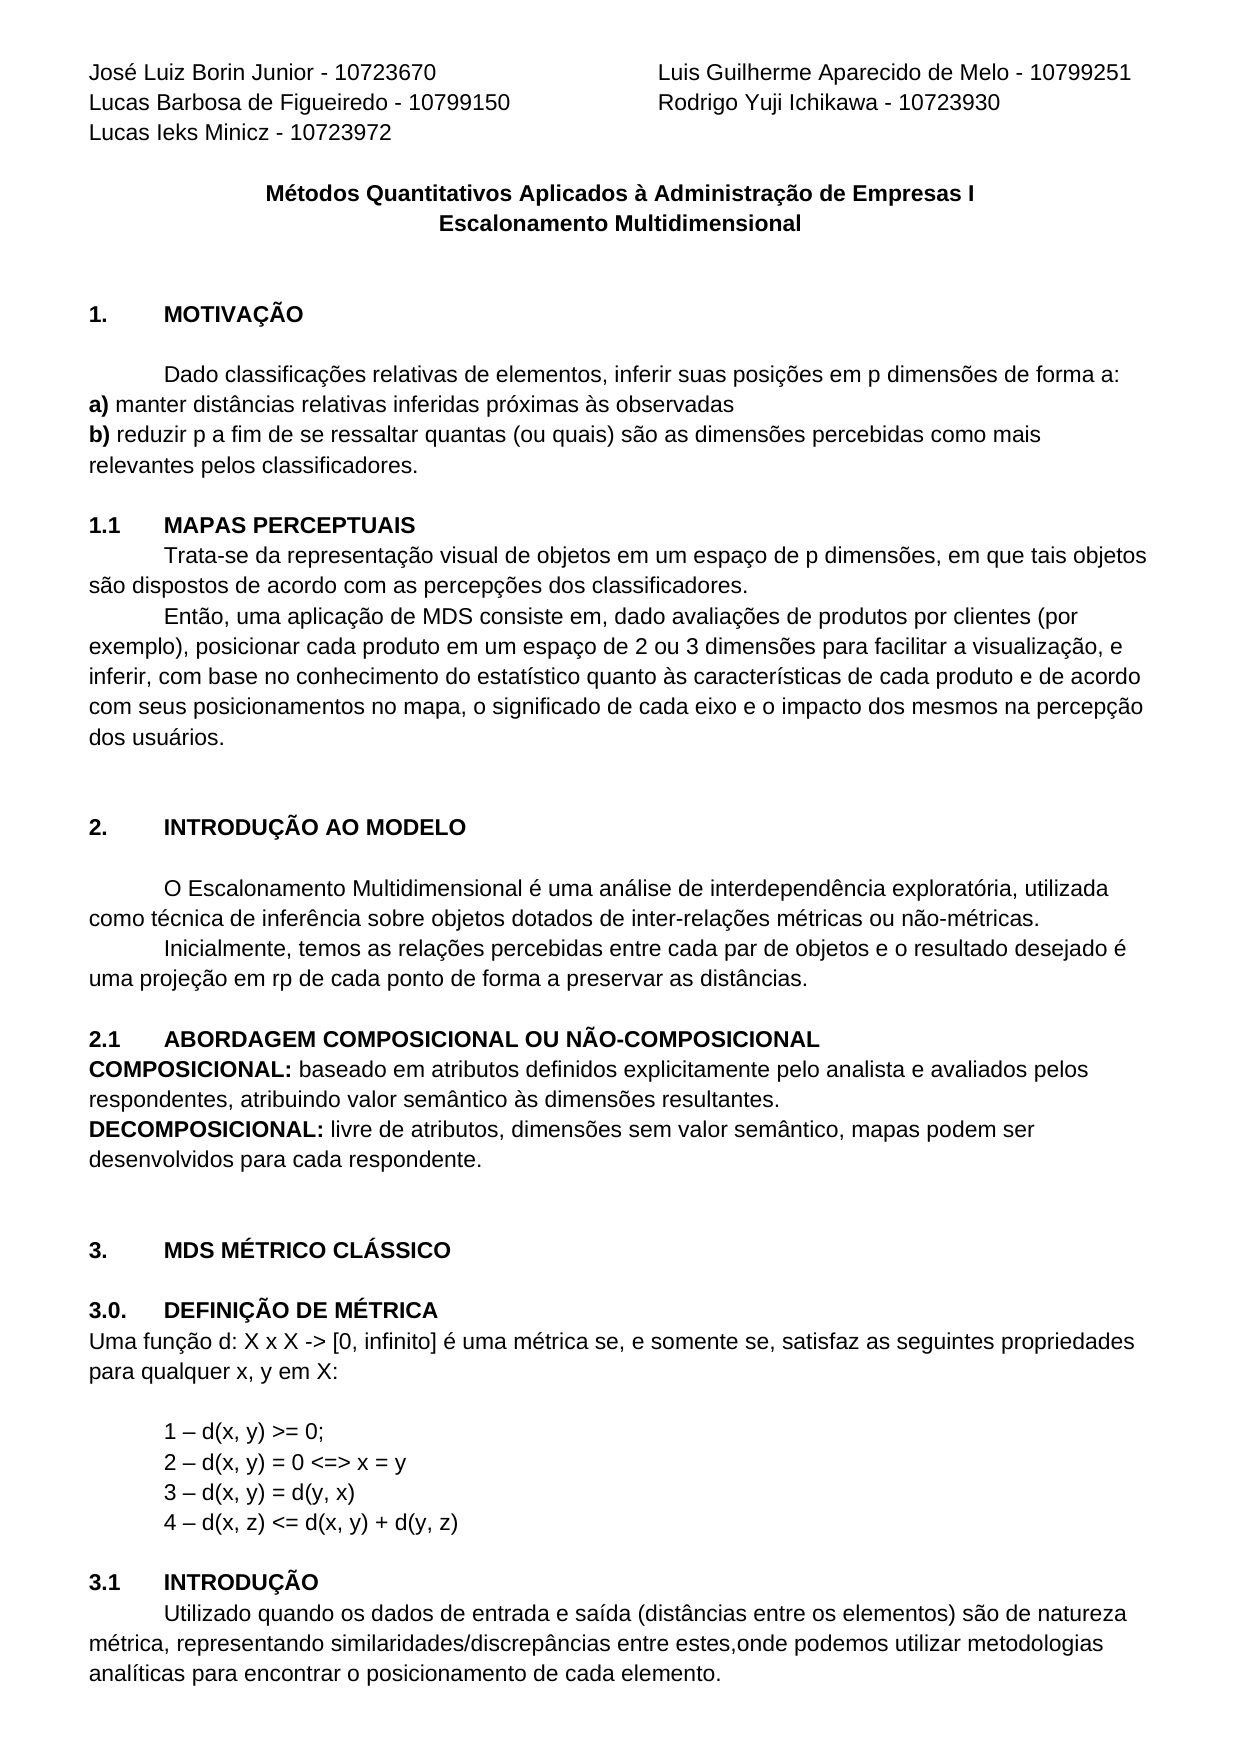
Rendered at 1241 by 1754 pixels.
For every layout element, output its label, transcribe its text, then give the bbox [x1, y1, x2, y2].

text Escalonamento Multidimensional [88, 210, 1152, 236]
text COMPOSICIONAL: baseado em atributos definidos explicitamente pelo analista e avaliados pelos respondentes, atribuindo valor semântico às dimensões resultantes. [88, 1056, 1152, 1112]
text 1 – d(x, y) >= 0; [88, 1418, 1152, 1445]
text DECOMPOSICIONAL: livre de atributos, dimensões sem valor semântico, mapas podem ser desenvolvidos para cada respondente. [88, 1116, 1152, 1173]
text 2.1 ABORDAGEM COMPOSICIONAL OU NÃO-COMPOSICIONAL [88, 1026, 1152, 1052]
list INTRODUÇÃO AO MODELO [88, 814, 1152, 841]
text 3.1 INTRODUÇÃO [88, 1569, 1152, 1596]
text 1.1 MAPAS PERCEPTUAIS [88, 512, 1152, 538]
text Luis Guilherme Aparecido de Melo - 10799251 [658, 59, 1152, 85]
text Trata-se da representação visual de objetos em um espaço de p dimensões, em que tais objetos são dispostos de acordo com as percepções dos classificadores. [88, 542, 1152, 599]
text O Escalonamento Multidimensional é uma análise de interdependência exploratória, utilizada como técnica de inferência sobre objetos dotados de inter-relações métricas ou não-métricas. [88, 874, 1152, 931]
text Utilizado quando os dados de entrada e saída (distâncias entre os elementos) são de natureza métrica, representando similaridades/discrepâncias entre estes,onde podemos utilizar metodologias analíticas para encontrar o posicionamento de cada elemento. [88, 1599, 1152, 1686]
text Então, uma aplicação de MDS consiste em, dado avaliações de produtos por clientes (por exemplo), posicionar cada produto em um espaço de 2 ou 3 dimensões para facilitar a visualização, e inferir, com base no conhecimento do estatístico quanto às características de cada produto e de acordo com seus posicionamentos no mapa, o significado de cada eixo e o impacto dos mesmos na percepção dos usuários. [88, 603, 1152, 750]
text 3 – d(x, y) = d(y, x) [88, 1479, 1152, 1505]
text Inicialmente, temos as relações percebidas entre cada par de objetos e o resultado desejado é uma projeção em rp de cada ponto de forma a preservar as distâncias. [88, 935, 1152, 992]
text Dado classificações relativas de elementos, inferir suas posições em p dimensões de forma a: [88, 361, 1152, 387]
text 3.0. DEFINIÇÃO DE MÉTRICA [88, 1297, 1152, 1324]
text Rodrigo Yuji Ichikawa - 10723930 [658, 89, 1152, 116]
list MDS MÉTRICO CLÁSSICO [88, 1237, 1152, 1263]
text José Luiz Borin Junior - 10723670 [88, 59, 583, 85]
text Lucas Barbosa de Figueiredo - 10799150 [88, 89, 583, 116]
text Uma função d: X x X -> [0, infinito] é uma métrica se, e somente se, satisfaz as seguintes propriedades para qualquer x, y em X: [88, 1328, 1152, 1384]
text 4 – d(x, z) <= d(x, y) + d(y, z) [88, 1509, 1152, 1535]
text a) manter distâncias relativas inferidas próximas às observadas [88, 391, 1152, 418]
list MOTIVAÇÃO [88, 301, 1152, 327]
text 2 – d(x, y) = 0 <=> x = y [88, 1448, 1152, 1475]
text b) reduzir p a fim de se ressaltar quantas (ou quais) são as dimensões percebidas como mais relevantes pelos classificadores. [88, 421, 1152, 478]
text Lucas Ieks Minicz - 10723972 [88, 119, 583, 146]
text Métodos Quantitativos Aplicados à Administração de Empresas I [88, 180, 1152, 206]
